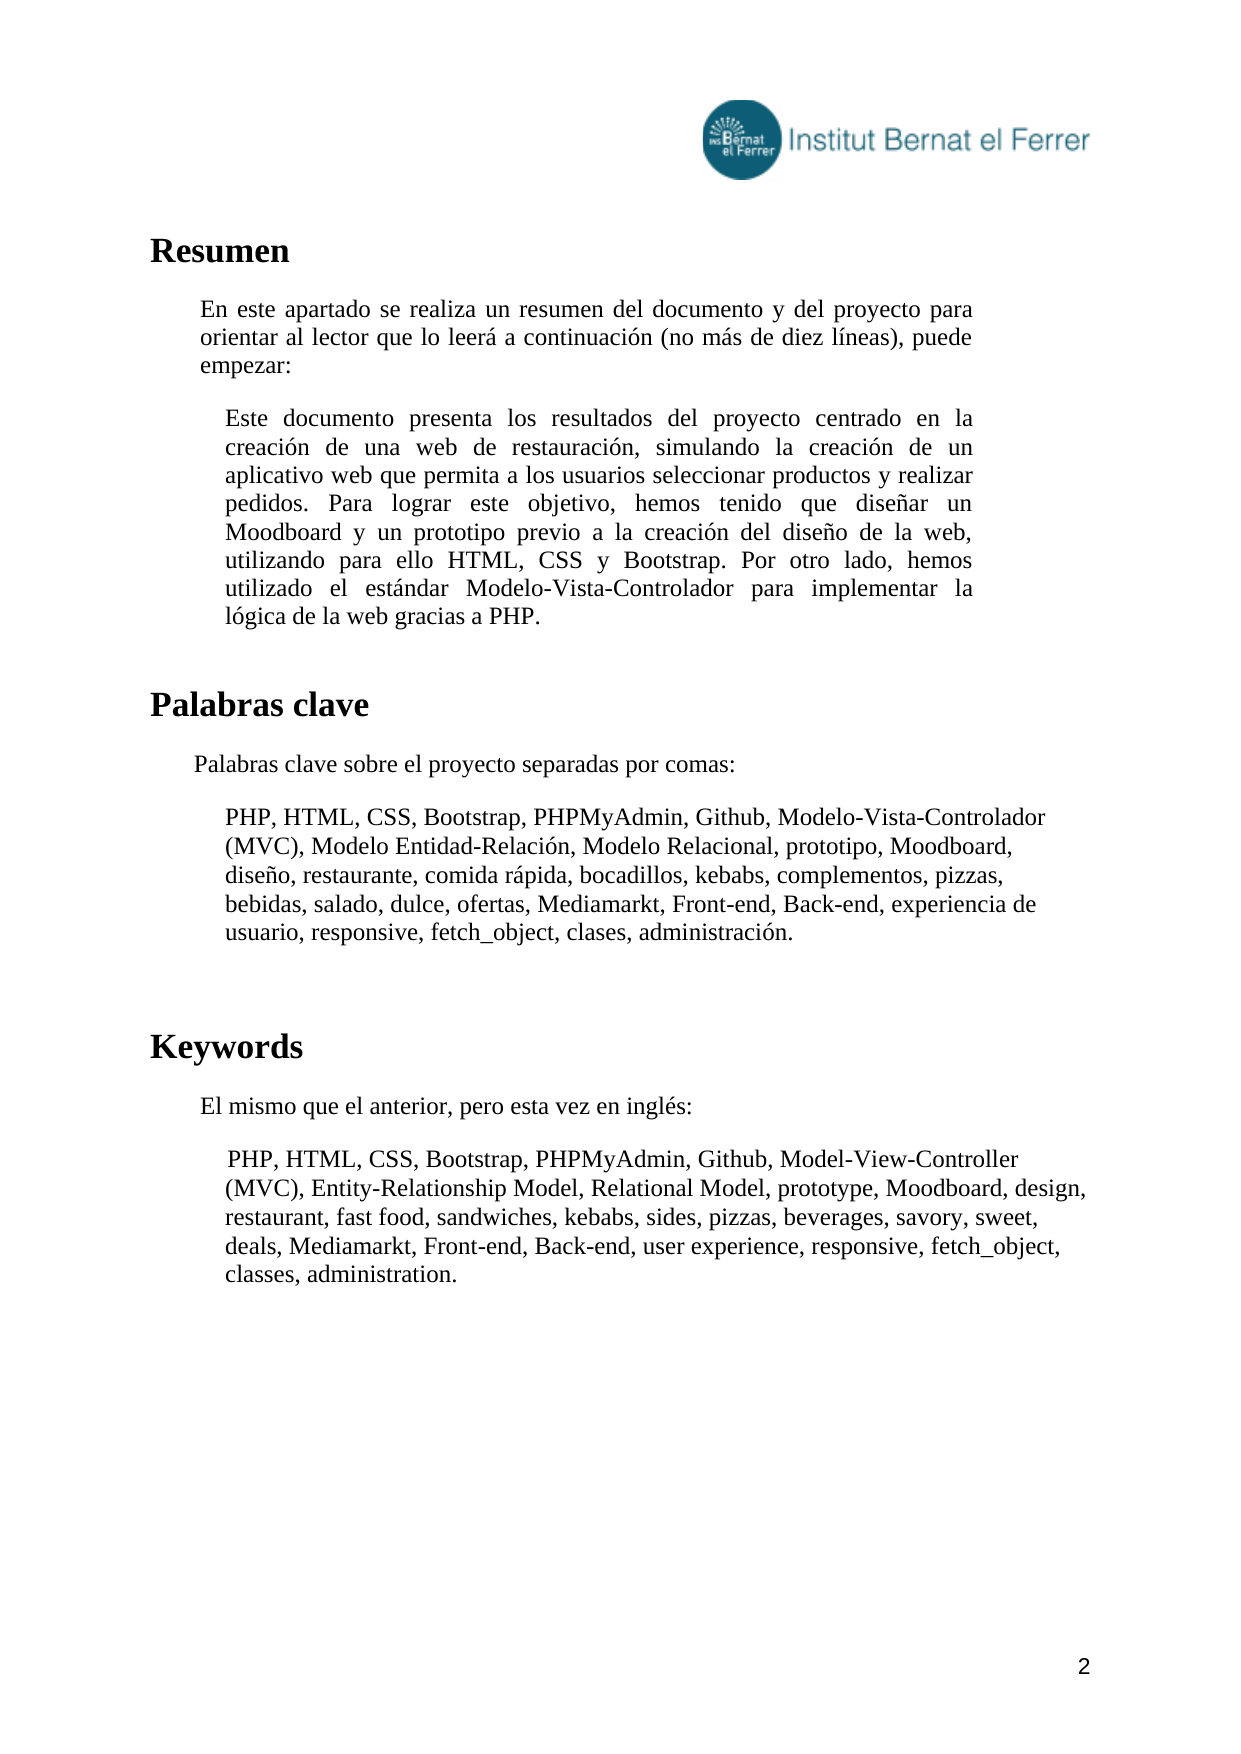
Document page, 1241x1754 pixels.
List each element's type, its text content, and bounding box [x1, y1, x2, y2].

picture [702, 100, 1091, 180]
text Palabras clave [150, 656, 1090, 724]
text Keywords [150, 1025, 1090, 1066]
text PHP, HTML, CSS, Bootstrap, PHPMyAdmin, Github, Modelo-Vista-Controlador (MVC), Modelo Entidad-Relación, Modelo Relacional, prototipo, Moodboard, diseño, restaurante, comida rápida, bocadillos, kebabs, complementos, pizzas, bebidas, salado, dulce, ofertas, Mediamarkt, Front-end, Back-end, experiencia de usuario, responsive, fetch_object, clases, administración. [225, 802, 1090, 946]
text PHP, HTML, CSS, Bootstrap, PHPMyAdmin, Github, Model-View-Controller (MVC), Entity-Relationship Model, Relational Model, prototype, Moodboard, design, restaurant, fast food, sandwiches, kebabs, sides, pizzas, beverages, savory, sweet, deals, Mediamarkt, Front-end, Back-end, user experience, responsive, fetch_object, classes, administration. [225, 1144, 1090, 1288]
text Palabras clave sobre el proyecto separadas por comas: [150, 749, 1090, 777]
text En este apartado se realiza un resumen del documento y del proyecto para orientar al lector que lo leerá a continuación (no más de diez líneas), puede empezar: [200, 295, 973, 379]
text El mismo que el anterior, pero esta vez en inglés: [150, 1091, 1090, 1119]
text Este documento presenta los resultados del proyecto centrado en la creación de una web de restauración, simulando la creación de un aplicativo web que permita a los usuarios seleccionar productos y realizar pedidos. Para lograr este objetivo, hemos tenido que diseñar un Moodboard y un prototipo previo a la creación del diseño de la web, utilizando para ello HTML, CSS y Bootstrap. Por otro lado, hemos utilizado el estándar Modelo-Vista-Controlador para implementar la lógica de la web gracias a PHP. [225, 404, 973, 630]
text Resumen [150, 229, 1090, 270]
